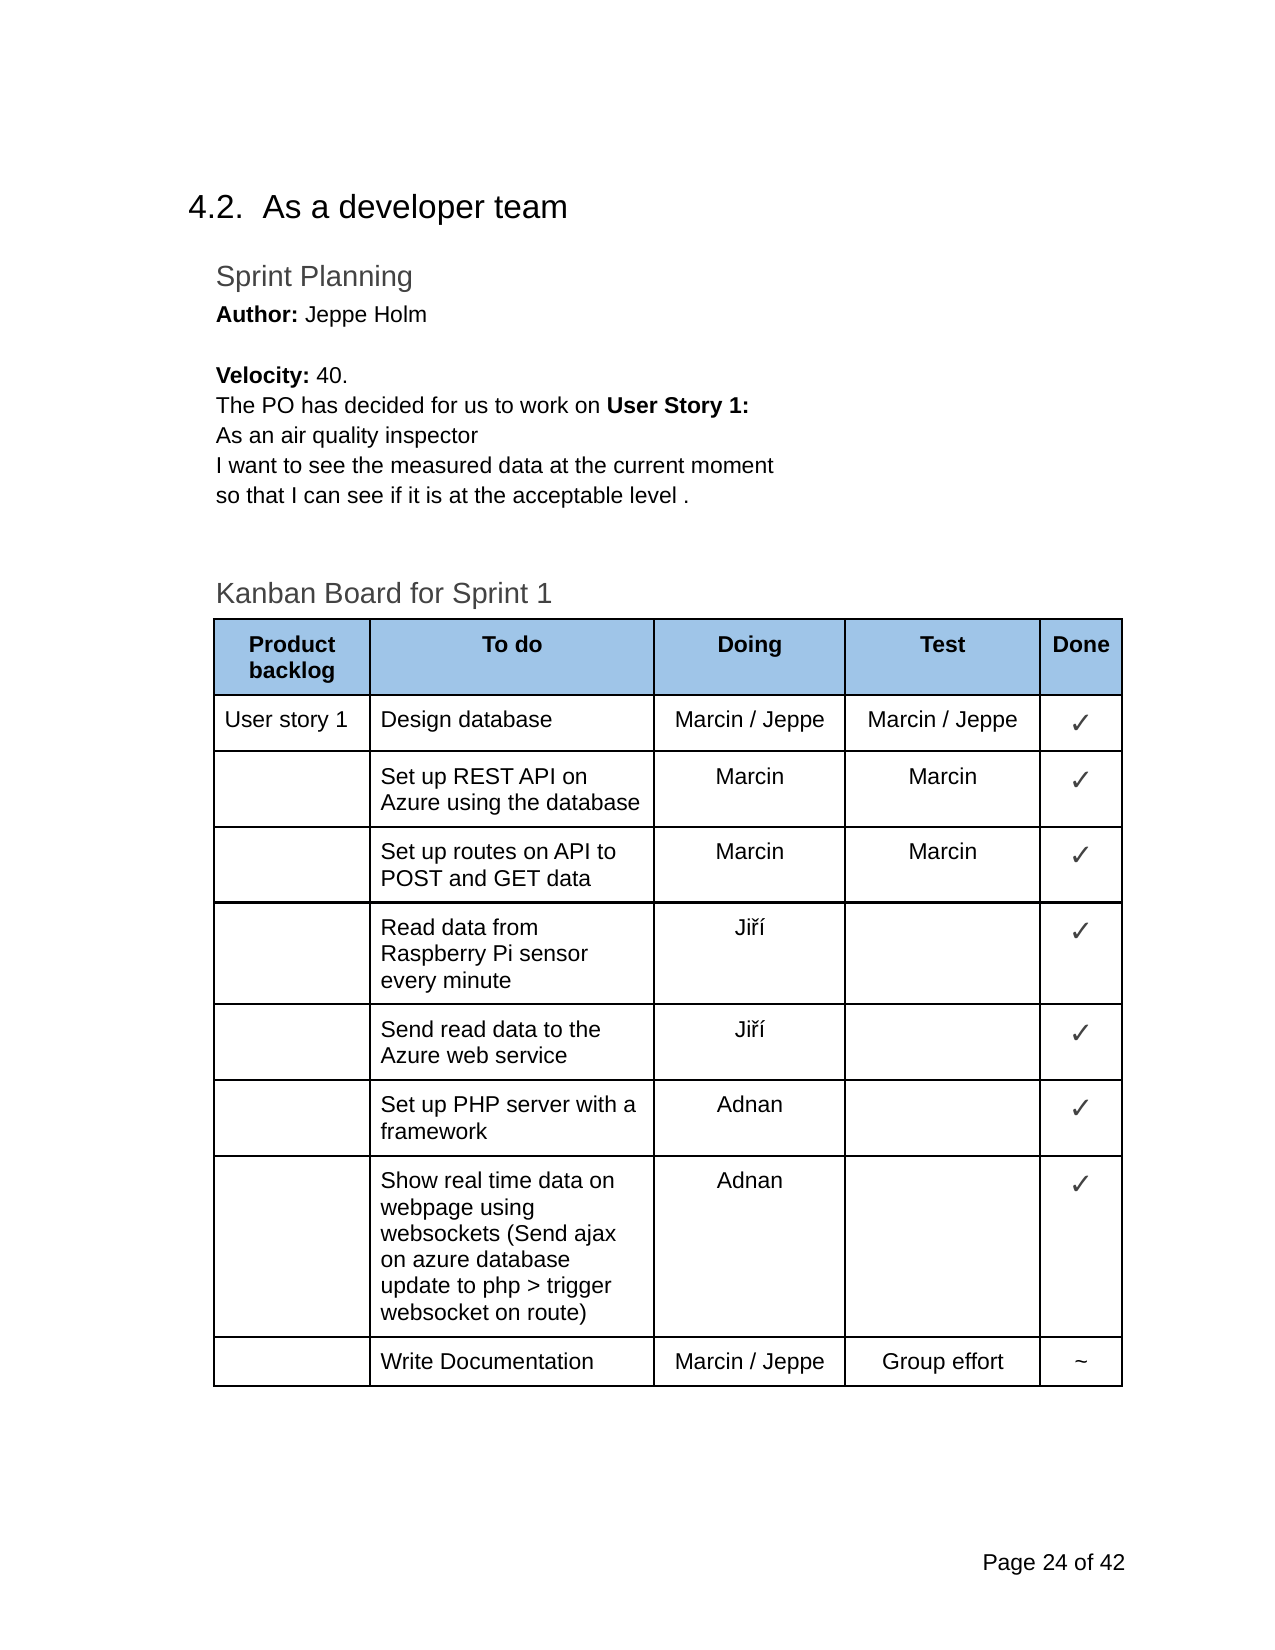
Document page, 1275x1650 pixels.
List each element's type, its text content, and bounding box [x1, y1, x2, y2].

table_cell Marcin / Jeppe [846, 696, 1039, 750]
text Velocity: 40. The PO has decided for us to work on User Story 1: As an air quality inspector I want to see the measured data at the current moment so that I can see if it is at the acceptable level . [216, 362, 1125, 509]
table_cell Read data from Raspberry Pi sensor every minute [371, 904, 653, 1003]
table_cell Adnan [655, 1081, 844, 1154]
table_cell ✓ [1041, 696, 1121, 750]
table_header Product backlog [215, 620, 369, 694]
table_cell Group effort [846, 1338, 1039, 1385]
table_cell Show real time data on webpage using websockets (Send ajax on azure database update to php > trigger websocket on route) [371, 1157, 653, 1336]
table_cell Set up PHP server with a framework [371, 1081, 653, 1154]
subtitle As a developer team [244, 187, 1125, 226]
subtitle Kanban Board for Sprint 1 [216, 576, 1125, 610]
table_cell Write Documentation [371, 1338, 653, 1385]
subtitle Sprint Planning [216, 259, 1125, 293]
table_cell Set up routes on API to POST and GET data [371, 828, 653, 901]
table_cell Set up REST API on Azure using the database [371, 752, 653, 826]
table_cell Marcin [846, 828, 1039, 901]
table_cell Marcin / Jeppe [655, 1338, 844, 1385]
table_cell Design database [371, 696, 653, 750]
table_header To do [371, 620, 653, 694]
table_cell [215, 904, 369, 1003]
table_cell ✓ [1041, 1005, 1121, 1079]
table_cell [215, 1338, 369, 1385]
table_cell User story 1 [215, 696, 369, 750]
table_cell Jiří [655, 1005, 844, 1079]
table_header Test [846, 620, 1039, 694]
table_cell [215, 752, 369, 826]
table_cell [846, 1081, 1039, 1154]
table_cell [215, 1005, 369, 1079]
text Author: Jeppe Holm [216, 301, 1125, 327]
table_cell Adnan [655, 1157, 844, 1336]
table_cell ✓ [1041, 1081, 1121, 1154]
table_cell [215, 1157, 369, 1336]
table_cell [846, 1157, 1039, 1336]
table_cell ✓ [1041, 904, 1121, 1003]
table_cell [846, 1005, 1039, 1079]
table_cell [215, 1081, 369, 1154]
table_cell Marcin [655, 828, 844, 901]
table_cell Send read data to the Azure web service [371, 1005, 653, 1079]
table_cell Marcin [846, 752, 1039, 826]
table_cell Marcin [655, 752, 844, 826]
table_cell [215, 828, 369, 901]
table_cell ✓ [1041, 828, 1121, 901]
table_cell Jiří [655, 904, 844, 1003]
table_cell ✓ [1041, 752, 1121, 826]
table_cell [846, 904, 1039, 1003]
table_header Done [1041, 620, 1121, 694]
table_header Doing [655, 620, 844, 694]
table_cell Marcin / Jeppe [655, 696, 844, 750]
table_cell ✓ [1041, 1157, 1121, 1336]
table_cell ~ [1041, 1338, 1121, 1385]
